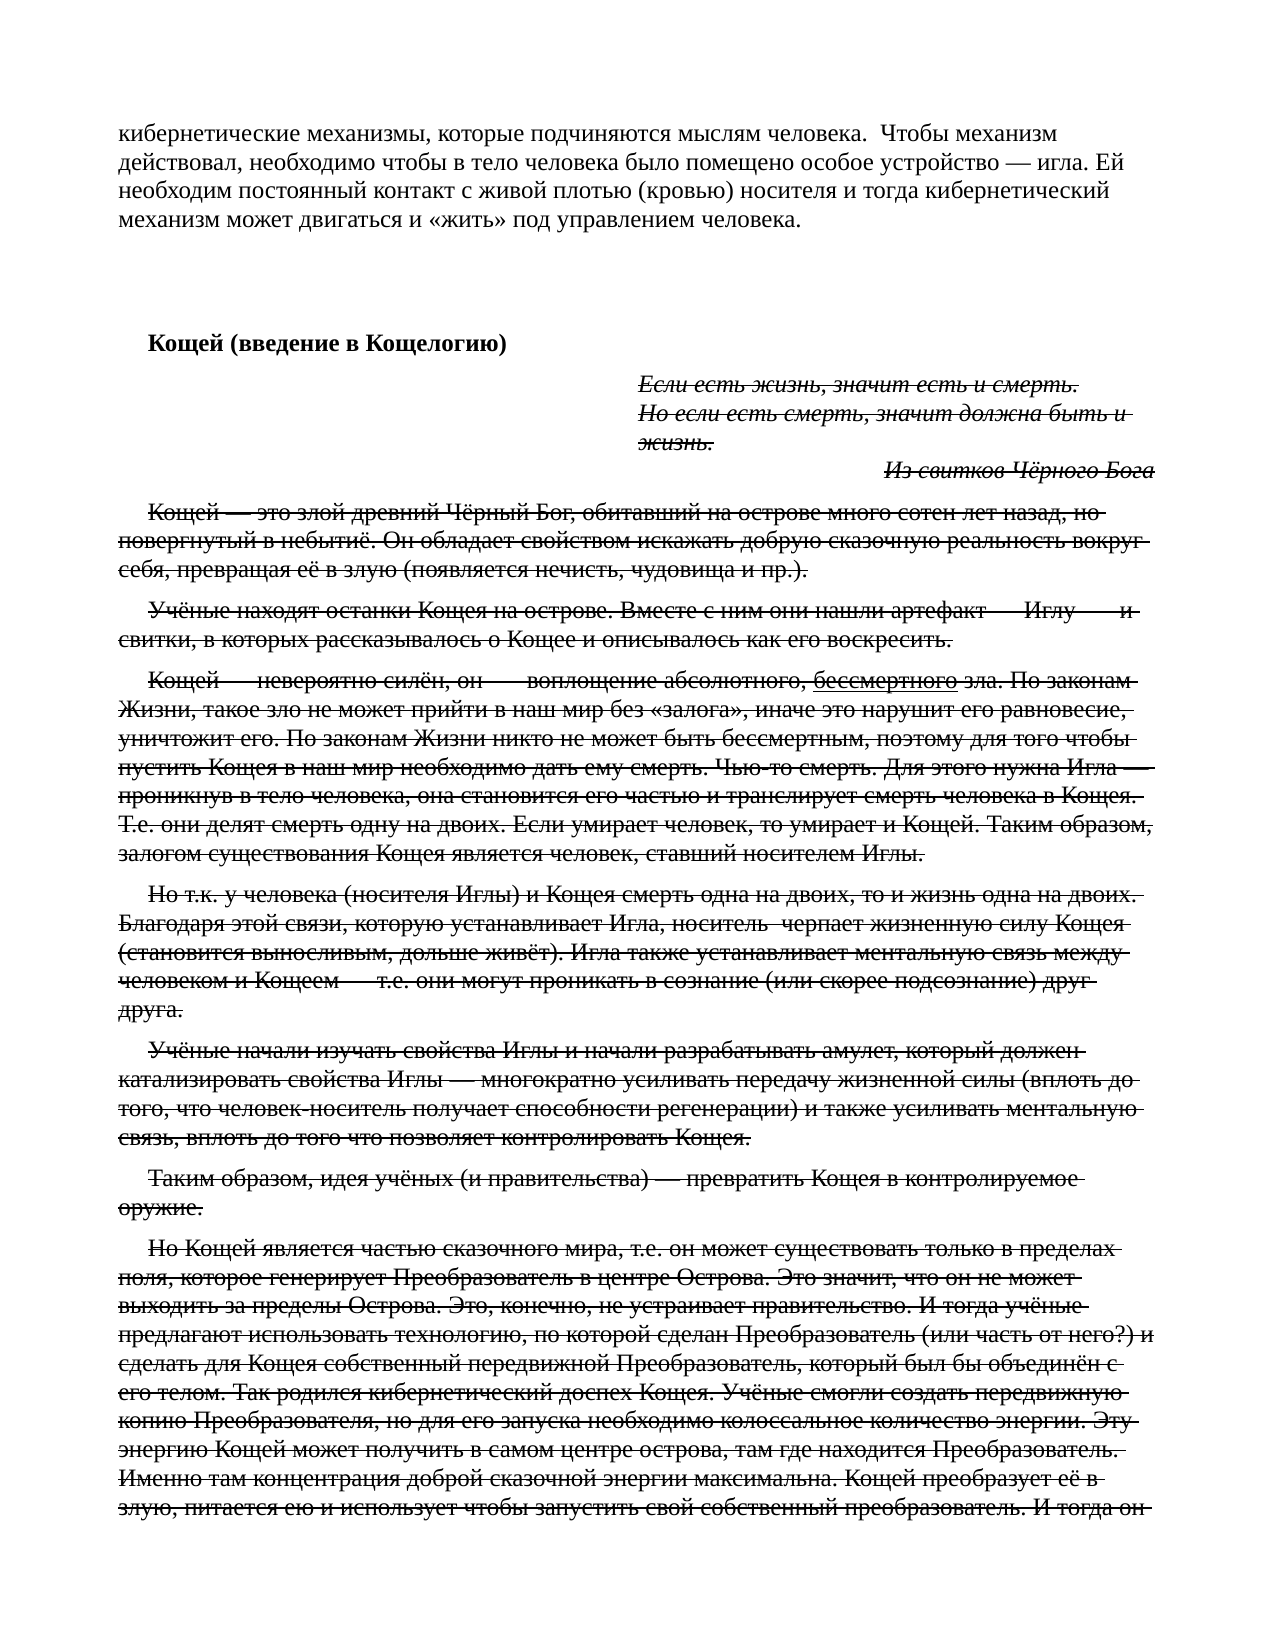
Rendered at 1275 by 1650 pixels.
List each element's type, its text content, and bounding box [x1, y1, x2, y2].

text Учёные находят останки Кощея на острове. Вместе с ним они нашли артефакт — Иглу — и свитки, в которых рассказывалось о Кощее и описывалось как его воскресить. [118, 596, 1157, 653]
text Если есть жизнь, значит есть и смерть. [638, 369, 1157, 398]
text Кощей — невероятно силён, он — воплощение абсолютного, бессмертного зла. По законам Жизни, такое зло не может прийти в наш мир без «залога», иначе это нарушит его равновесие, уничтожит его. По законам Жизни никто не может быть бессмертным, поэтому для того чтобы пустить Кощея в наш мир необходимо дать ему смерть. Чью-то смерть. Для этого нужна Игла — проникнув в тело человека, она становится его частью и транслирует смерть человека в Кощея. Т.е. они делят смерть одну на двоих. Если умирает человек, то умирает и Кощей. Таким образом, залогом существования Кощея является человек, ставший носителем Иглы. [118, 666, 1157, 867]
text Кощей — это злой древний Чёрный Бог, обитавший на острове много сотен лет назад, но повергнутый в небытиё. Он обладает свойством искажать добрую сказочную реальность вокруг себя, превращая её в злую (появляется нечисть, чудовища и пр.). [118, 497, 1157, 583]
text Таким образом, идея учёных (и правительства) — превратить Кощея в контролируемое оружие. [118, 1163, 1157, 1221]
text Но Кощей является частью сказочного мира, т.е. он может существовать только в пределах поля, которое генерирует Преобразователь в центре Острова. Это значит, что он не может выходить за пределы Острова. Это, конечно, не устраивает правительство. И тогда учёные предлагают использовать технологию, по которой сделан Преобразователь (или часть от него?) и сделать для Кощея собственный передвижной Преобразователь, который был бы объединён с его телом. Так родился кибернетический доспех Кощея. Учёные смогли создать передвижную копию Преобразователя, но для его запуска необходимо колоссальное количество энергии. Эту энергию Кощей может получить в самом центре острова, там где находится Преобразователь. Именно там концентрация доброй сказочной энергии максимальна. Кощей преобразует её в злую, питается ею и использует чтобы запустить свой собственный преобразователь. И тогда он [118, 1233, 1157, 1521]
text Но если есть смерть, значит должна быть и жизнь. [638, 398, 1157, 456]
text Кощей (введение в Кощелогию) [118, 328, 1157, 357]
text Учёные начали изучать свойства Иглы и начали разрабатывать амулет, который должен катализировать свойства Иглы — многократно усиливать передачу жизненной силы (вплоть до того, что человек-носитель получает способности регенерации) и также усиливать ментальную связь, вплоть до того что позволяет контролировать Кощея. [118, 1036, 1157, 1151]
text Из свитков Чёрного Бога [638, 456, 1157, 484]
text Но т.к. у человека (носителя Иглы) и Кощея смерть одна на двоих, то и жизнь одна на двоих. Благодаря этой связи, которую устанавливает Игла, носитель черпает жизненную силу Кощея (становится выносливым, дольше живёт). Игла также устанавливает ментальную связь между человеком и Кощеем — т.е. они могут проникать в сознание (или скорее подсознание) друг друга. [118, 879, 1157, 1023]
text кибернетические механизмы, которые подчиняются мыслям человека. Чтобы механизм действовал, необходимо чтобы в тело человека было помещено особое устройство — игла. Ей необходим постоянный контакт с живой плотью (кровью) носителя и тогда кибернетический механизм может двигаться и «жить» под управлением человека. [118, 118, 1157, 233]
